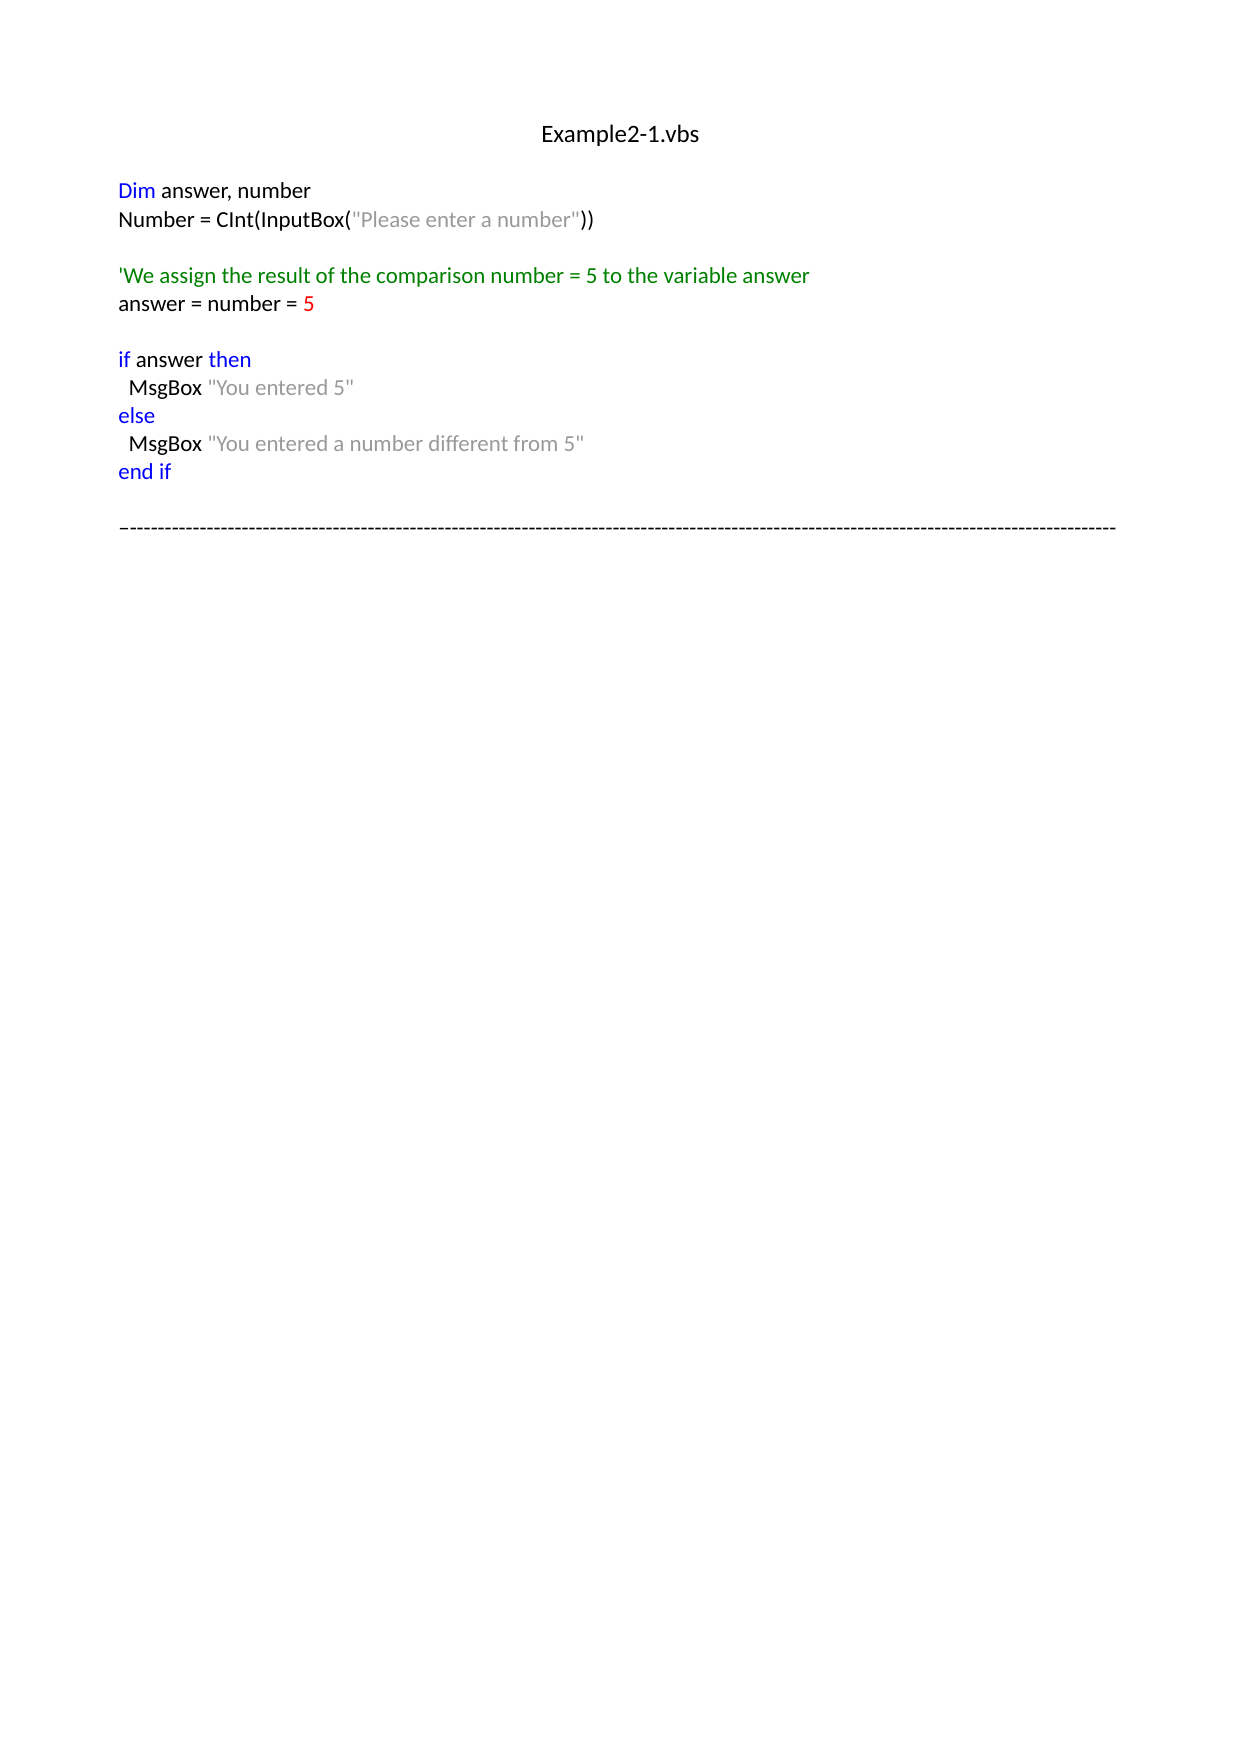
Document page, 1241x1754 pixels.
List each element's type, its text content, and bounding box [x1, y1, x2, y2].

text –--------------------------------------------------------------------------------------------------------------------------------------------- [118, 513, 1122, 541]
text end if [118, 457, 1122, 485]
text if answer then [118, 345, 1122, 373]
text MsgBox "You entered 5" [118, 373, 1122, 401]
text else [118, 401, 1122, 429]
text Number = CInt(InputBox("Please enter a number")) [118, 205, 1122, 233]
text Dim answer, number [118, 177, 1122, 205]
text MsgBox "You entered a number different from 5" [118, 429, 1122, 457]
text 'We assign the result of the comparison number = 5 to the variable answer [118, 261, 1122, 289]
text Example2-1.vbs [118, 118, 1122, 149]
text answer = number = 5 [118, 289, 1122, 317]
